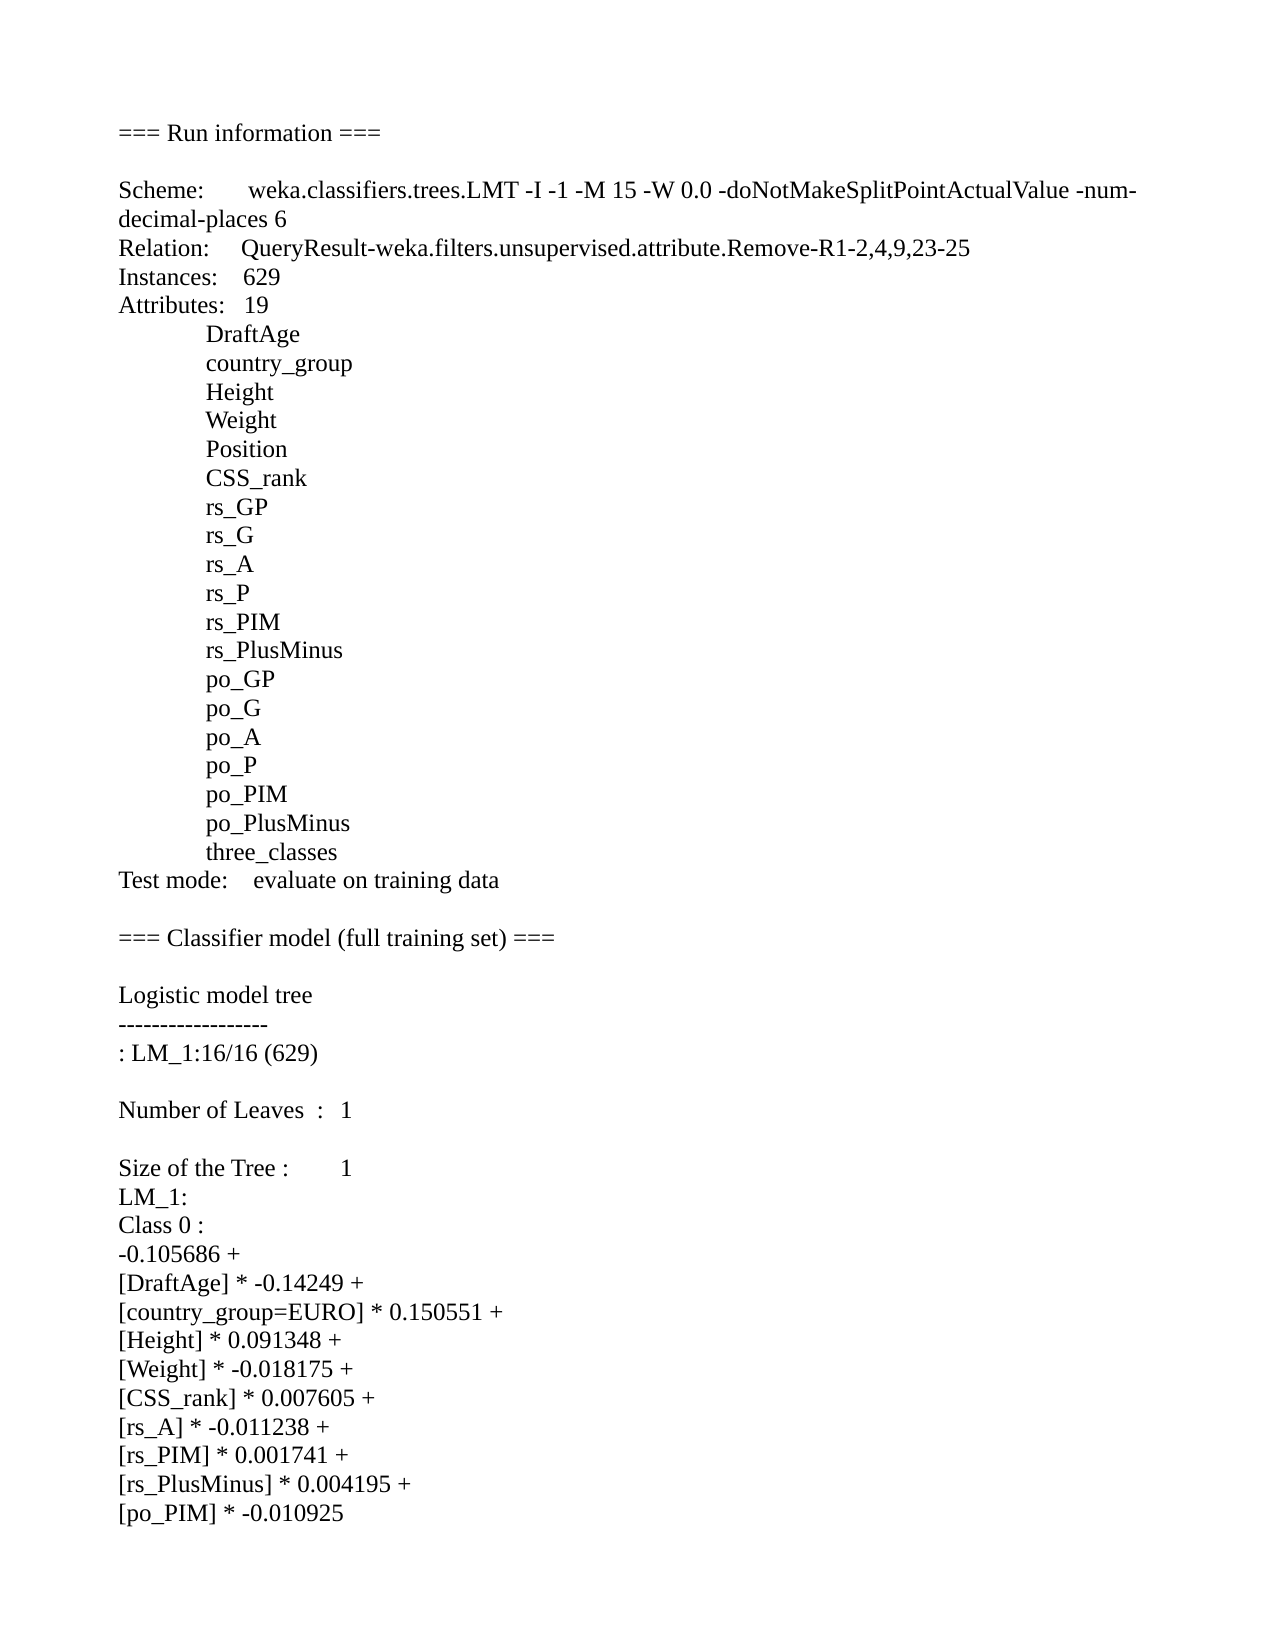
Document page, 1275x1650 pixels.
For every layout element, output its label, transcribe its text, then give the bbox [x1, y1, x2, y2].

text rs_PIM [118, 607, 1157, 636]
text Attributes: 19 [118, 291, 1157, 319]
text [rs_PIM] * 0.001741 + [118, 1441, 1157, 1469]
text Relation: QueryResult-weka.filters.unsupervised.attribute.Remove-R1-2,4,9,23-25 [118, 233, 1157, 262]
text ------------------ [118, 1009, 1157, 1038]
text [rs_PlusMinus] * 0.004195 + [118, 1469, 1157, 1498]
text Scheme: weka.classifiers.trees.LMT -I -1 -M 15 -W 0.0 -doNotMakeSplitPointActualValue -num-decimal-places 6 [118, 176, 1157, 233]
text : LM_1:16/16 (629) [118, 1038, 1157, 1067]
text three_classes [118, 837, 1157, 866]
text [po_PIM] * -0.010925 [118, 1498, 1157, 1527]
text rs_PlusMinus [118, 636, 1157, 664]
text rs_A [118, 549, 1157, 578]
text rs_P [118, 578, 1157, 607]
text po_G [118, 693, 1157, 722]
text Size of the Tree : 1 [118, 1153, 1157, 1182]
text === Classifier model (full training set) === [118, 923, 1157, 952]
text [DraftAge] * -0.14249 + [118, 1268, 1157, 1297]
text po_A [118, 722, 1157, 751]
text po_GP [118, 664, 1157, 693]
text rs_G [118, 521, 1157, 549]
text Height [118, 377, 1157, 406]
text po_PlusMinus [118, 808, 1157, 837]
text rs_GP [118, 492, 1157, 521]
text [Weight] * -0.018175 + [118, 1354, 1157, 1383]
text Instances: 629 [118, 262, 1157, 291]
text Test mode: evaluate on training data [118, 866, 1157, 894]
text [rs_A] * -0.011238 + [118, 1412, 1157, 1441]
text === Run information === [118, 118, 1157, 147]
text Number of Leaves : 1 [118, 1096, 1157, 1124]
text DraftAge [118, 319, 1157, 348]
text Logistic model tree [118, 981, 1157, 1009]
text -0.105686 + [118, 1239, 1157, 1268]
text country_group [118, 348, 1157, 377]
text Position [118, 434, 1157, 463]
text LM_1: [118, 1182, 1157, 1211]
text [Height] * 0.091348 + [118, 1326, 1157, 1354]
text [country_group=EURO] * 0.150551 + [118, 1297, 1157, 1326]
text po_P [118, 751, 1157, 779]
text Class 0 : [118, 1211, 1157, 1239]
text [CSS_rank] * 0.007605 + [118, 1383, 1157, 1412]
text po_PIM [118, 779, 1157, 808]
text CSS_rank [118, 463, 1157, 492]
text Weight [118, 406, 1157, 434]
